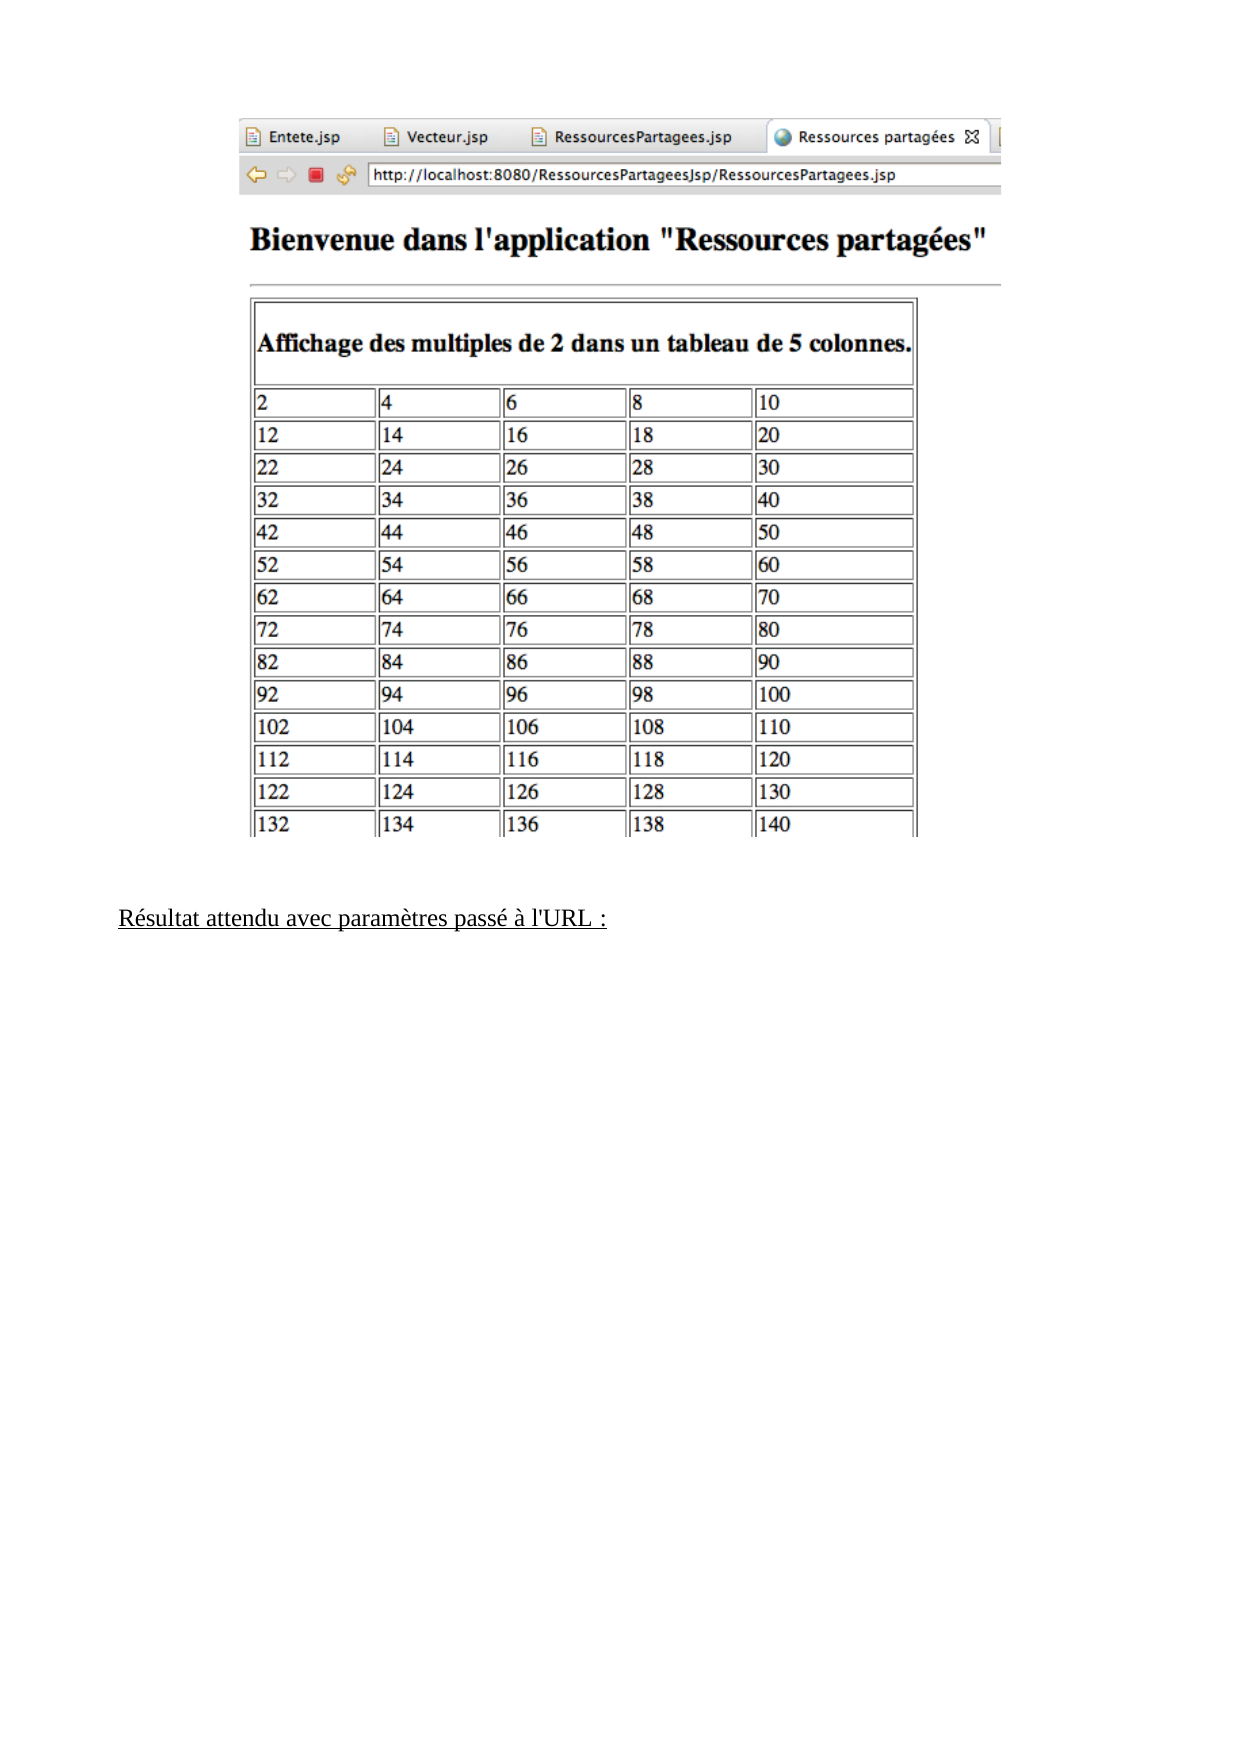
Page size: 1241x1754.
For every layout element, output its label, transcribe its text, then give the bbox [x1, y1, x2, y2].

text Résultat attendu avec paramètres passé à l'URL : [118, 903, 1122, 932]
picture [238, 118, 1002, 837]
